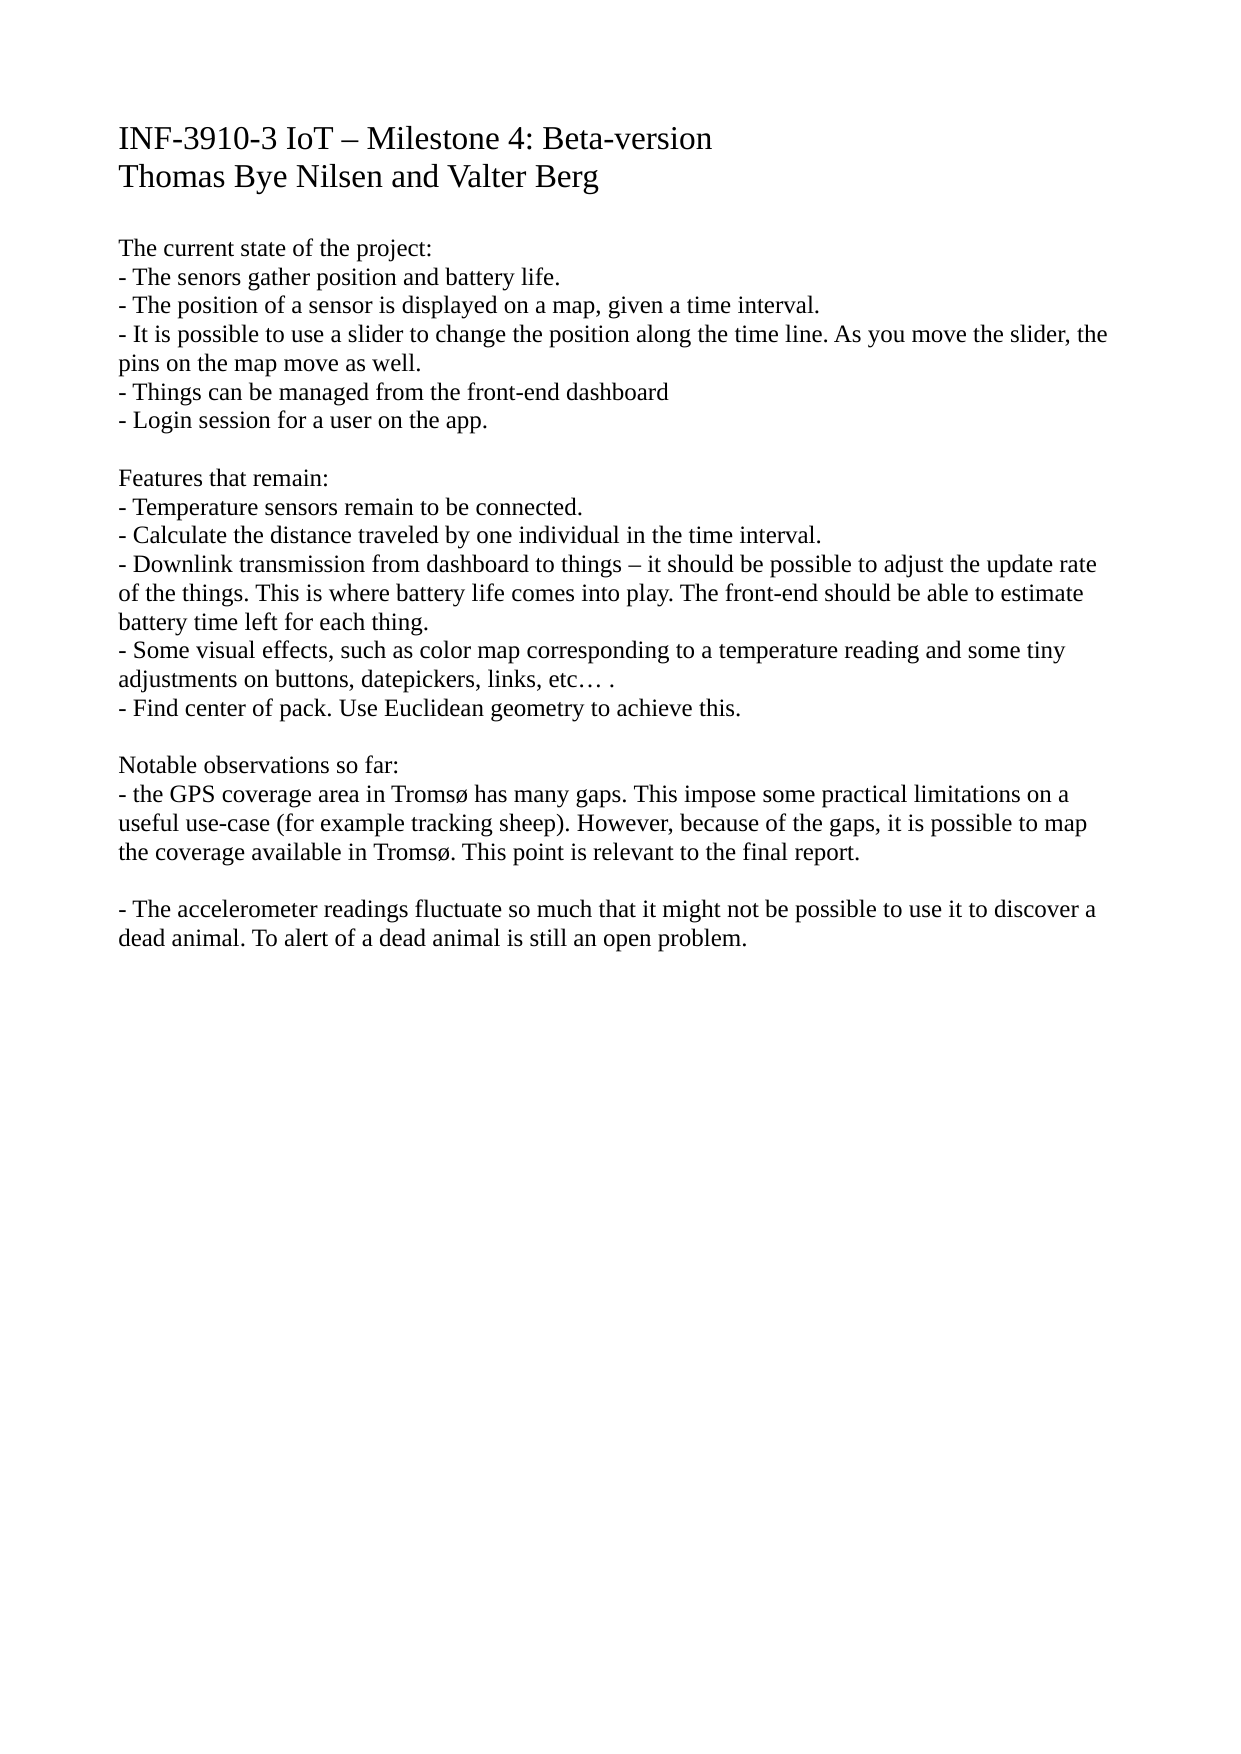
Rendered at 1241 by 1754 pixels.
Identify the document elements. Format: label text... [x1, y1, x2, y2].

text - The position of a sensor is displayed on a map, given a time interval. [118, 291, 1122, 319]
text Notable observations so far: [118, 751, 1122, 779]
text - The accelerometer readings fluctuate so much that it might not be possible to use it to discover a dead animal. To alert of a dead animal is still an open problem. [118, 894, 1122, 952]
text The current state of the project: [118, 233, 1122, 262]
text - Temperature sensors remain to be connected. [118, 492, 1122, 521]
text - the GPS coverage area in Tromsø has many gaps. This impose some practical limitations on a useful use-case (for example tracking sheep). However, because of the gaps, it is possible to map the coverage available in Tromsø. This point is relevant to the final report. [118, 779, 1122, 866]
text - Some visual effects, such as color map corresponding to a temperature reading and some tiny adjustments on buttons, datepickers, links, etc… . [118, 636, 1122, 693]
text - Calculate the distance traveled by one individual in the time interval. [118, 521, 1122, 549]
text - Login session for a user on the app. [118, 406, 1122, 434]
text INF-3910-3 IoT – Milestone 4: Beta-version [118, 118, 1122, 156]
text Thomas Bye Nilsen and Valter Berg [118, 156, 1122, 195]
text Features that remain: [118, 463, 1122, 492]
text - Downlink transmission from dashboard to things – it should be possible to adjust the update rate of the things. This is where battery life comes into play. The front-end should be able to estimate battery time left for each thing. [118, 549, 1122, 636]
text - Find center of pack. Use Euclidean geometry to achieve this. [118, 693, 1122, 722]
text - Things can be managed from the front-end dashboard [118, 377, 1122, 406]
text - It is possible to use a slider to change the position along the time line. As you move the slider, the pins on the map move as well. [118, 319, 1122, 377]
text - The senors gather position and battery life. [118, 262, 1122, 291]
